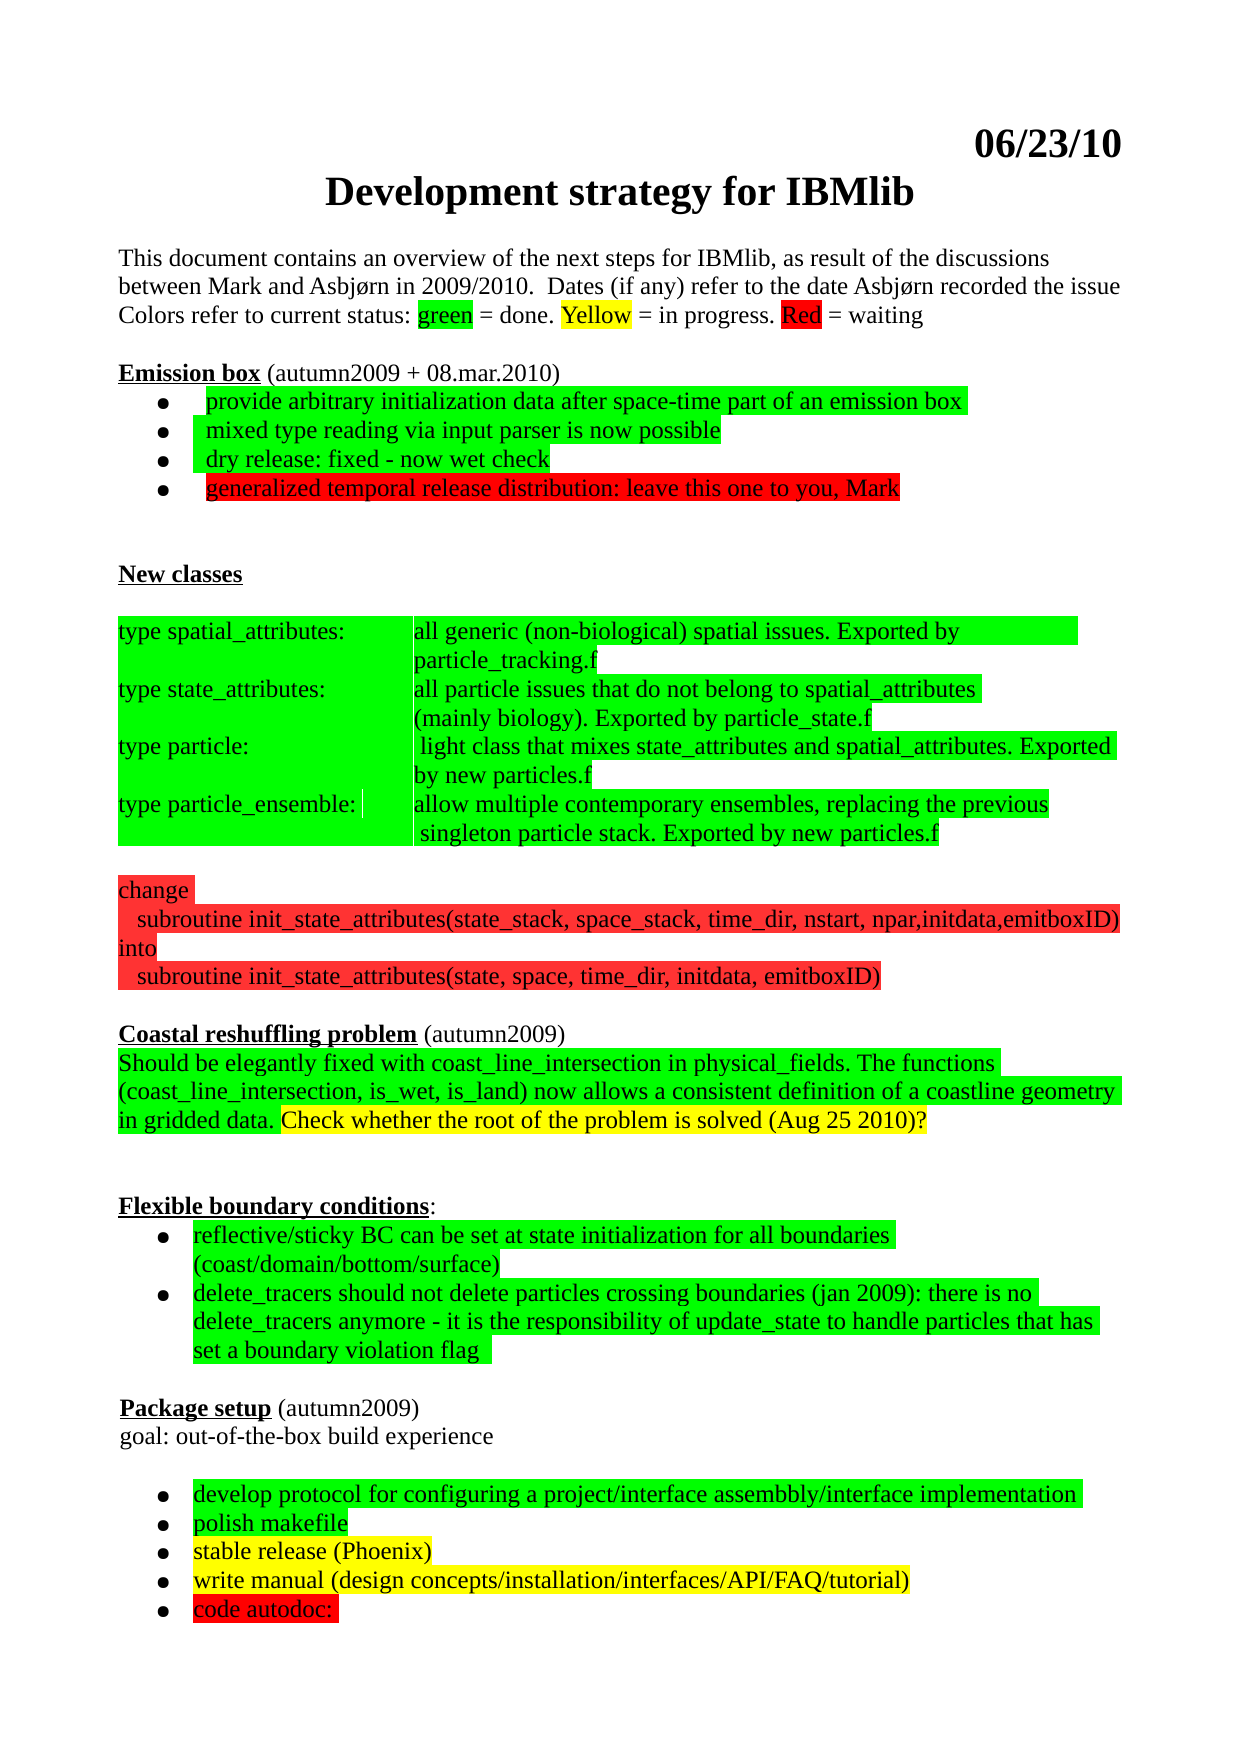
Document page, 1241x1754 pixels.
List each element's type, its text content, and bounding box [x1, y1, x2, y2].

text New classes [118, 559, 1122, 588]
list code autodoc: [156, 1594, 1122, 1623]
text singleton particle stack. Exported by new particles.f [118, 818, 1122, 846]
list provide arbitrary initialization data after space-time part of an emission box [156, 386, 1122, 415]
text 06/23/10 [118, 118, 1122, 166]
text Development strategy for IBMlib [118, 166, 1122, 214]
text type spatial_attributes: all generic (non-biological) spatial issues. Exported by particle_tracking.f [118, 616, 1122, 674]
list develop protocol for configuring a project/interface assembbly/interface implementation [156, 1479, 1122, 1508]
text Colors refer to current status: green = done. Yellow = in progress. Red = waiting [118, 300, 1122, 329]
text type particle_ensemble: allow multiple contemporary ensembles, replacing the previous [118, 789, 1122, 818]
text type particle: light class that mixes state_attributes and spatial_attributes. Exported by new particles.f [118, 731, 1122, 789]
text Flexible boundary conditions: [118, 1191, 1122, 1220]
text into [118, 933, 1122, 961]
list polish makefile [156, 1508, 1122, 1536]
list mixed type reading via input parser is now possible [156, 415, 1122, 444]
list write manual (design concepts/installation/interfaces/API/FAQ/tutorial) [156, 1565, 1122, 1594]
text subroutine init_state_attributes(state_stack, space_stack, time_dir, nstart, npar,initdata,emitboxID) [118, 904, 1122, 933]
list delete_tracers should not delete particles crossing boundaries (jan 2009): there is no delete_tracers anymore - it is the responsibility of update_state to handle particles that has set a boundary violation flag [156, 1278, 1122, 1364]
text This document contains an overview of the next steps for IBMlib, as result of the discussions between Mark and Asbjørn in 2009/2010. Dates (if any) refer to the date Asbjørn recorded the issue [118, 243, 1122, 300]
text Emission box (autumn2009 + 08.mar.2010) [118, 358, 1122, 386]
list dry release: fixed - now wet check [156, 444, 1122, 473]
text subroutine init_state_attributes(state, space, time_dir, initdata, emitboxID) [118, 961, 1122, 990]
list stable release (Phoenix) [156, 1536, 1122, 1565]
text type state_attributes: all particle issues that do not belong to spatial_attributes [118, 674, 1122, 703]
text (mainly biology). Exported by particle_state.f [118, 703, 1122, 731]
list Package setup (autumn2009) [82, 1393, 1122, 1421]
text Should be elegantly fixed with coast_line_intersection in physical_fields. The functions (coast_line_intersection, is_wet, is_land) now allows a consistent definition of a coastline geometry in gridded data. Check whether the root of the problem is solved (Aug 25 2010)? [118, 1048, 1122, 1134]
list goal: out-of-the-box build experience [82, 1421, 1122, 1450]
text Coastal reshuffling problem (autumn2009) [118, 1019, 1122, 1048]
list reflective/sticky BC can be set at state initialization for all boundaries (coast/domain/bottom/surface) [156, 1220, 1122, 1278]
list generalized temporal release distribution: leave this one to you, Mark [156, 473, 1122, 501]
text change [118, 875, 1122, 904]
